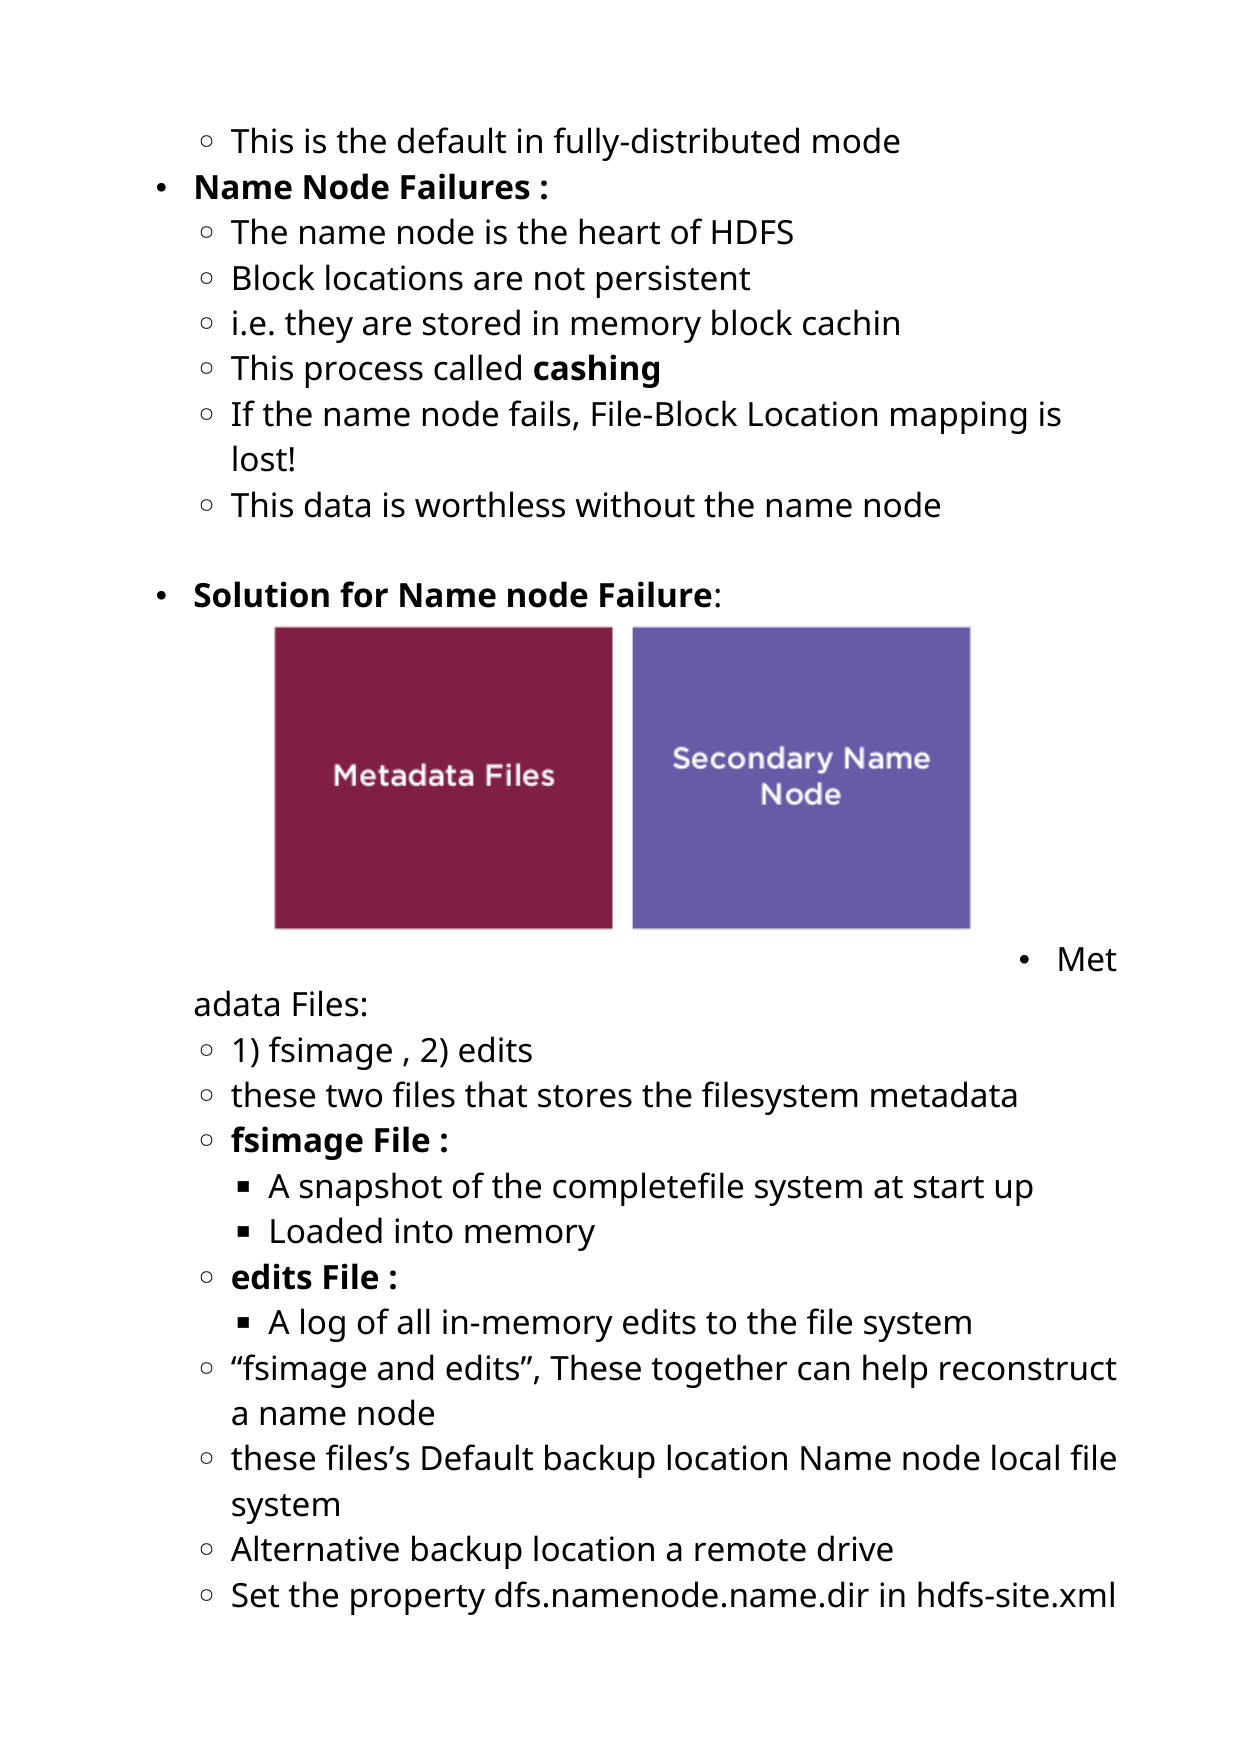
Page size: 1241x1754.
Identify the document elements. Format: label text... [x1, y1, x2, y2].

list i.e. they are stored in memory block cachin [193, 300, 1122, 345]
list these files’s Default backup location Name node local file system [193, 1435, 1122, 1526]
list Loaded into memory [231, 1208, 1122, 1253]
list “fsimage and edits”, These together can help reconstruct a name node [193, 1344, 1122, 1435]
list 1) fsimage , 2) edits [193, 1026, 1122, 1072]
list A snapshot of the completefile system at start up [231, 1163, 1122, 1208]
list edits File : [193, 1253, 1122, 1299]
list Metadata Files: [156, 936, 1122, 1026]
list This data is worthless without the name node [193, 481, 1122, 527]
picture [259, 617, 982, 938]
list This process called cashing [193, 345, 1122, 391]
list A log of all in-memory edits to the file system [231, 1299, 1122, 1344]
list these two files that stores the filesystem metadata [193, 1072, 1122, 1117]
list This is the default in fully-distributed mode [193, 118, 1122, 163]
list If the name node fails, File-Block Location mapping is lost! [193, 391, 1122, 481]
list The name node is the heart of HDFS [193, 209, 1122, 254]
list Solution for Name node Failure: [156, 572, 1122, 618]
list Name Node Failures : [156, 163, 1122, 209]
list fsimage File : [193, 1117, 1122, 1163]
list Set the property dfs.namenode.name.dir in hdfs-site.xml [193, 1571, 1122, 1617]
list Block locations are not persistent [193, 254, 1122, 300]
list Alternative backup location a remote drive [193, 1526, 1122, 1571]
